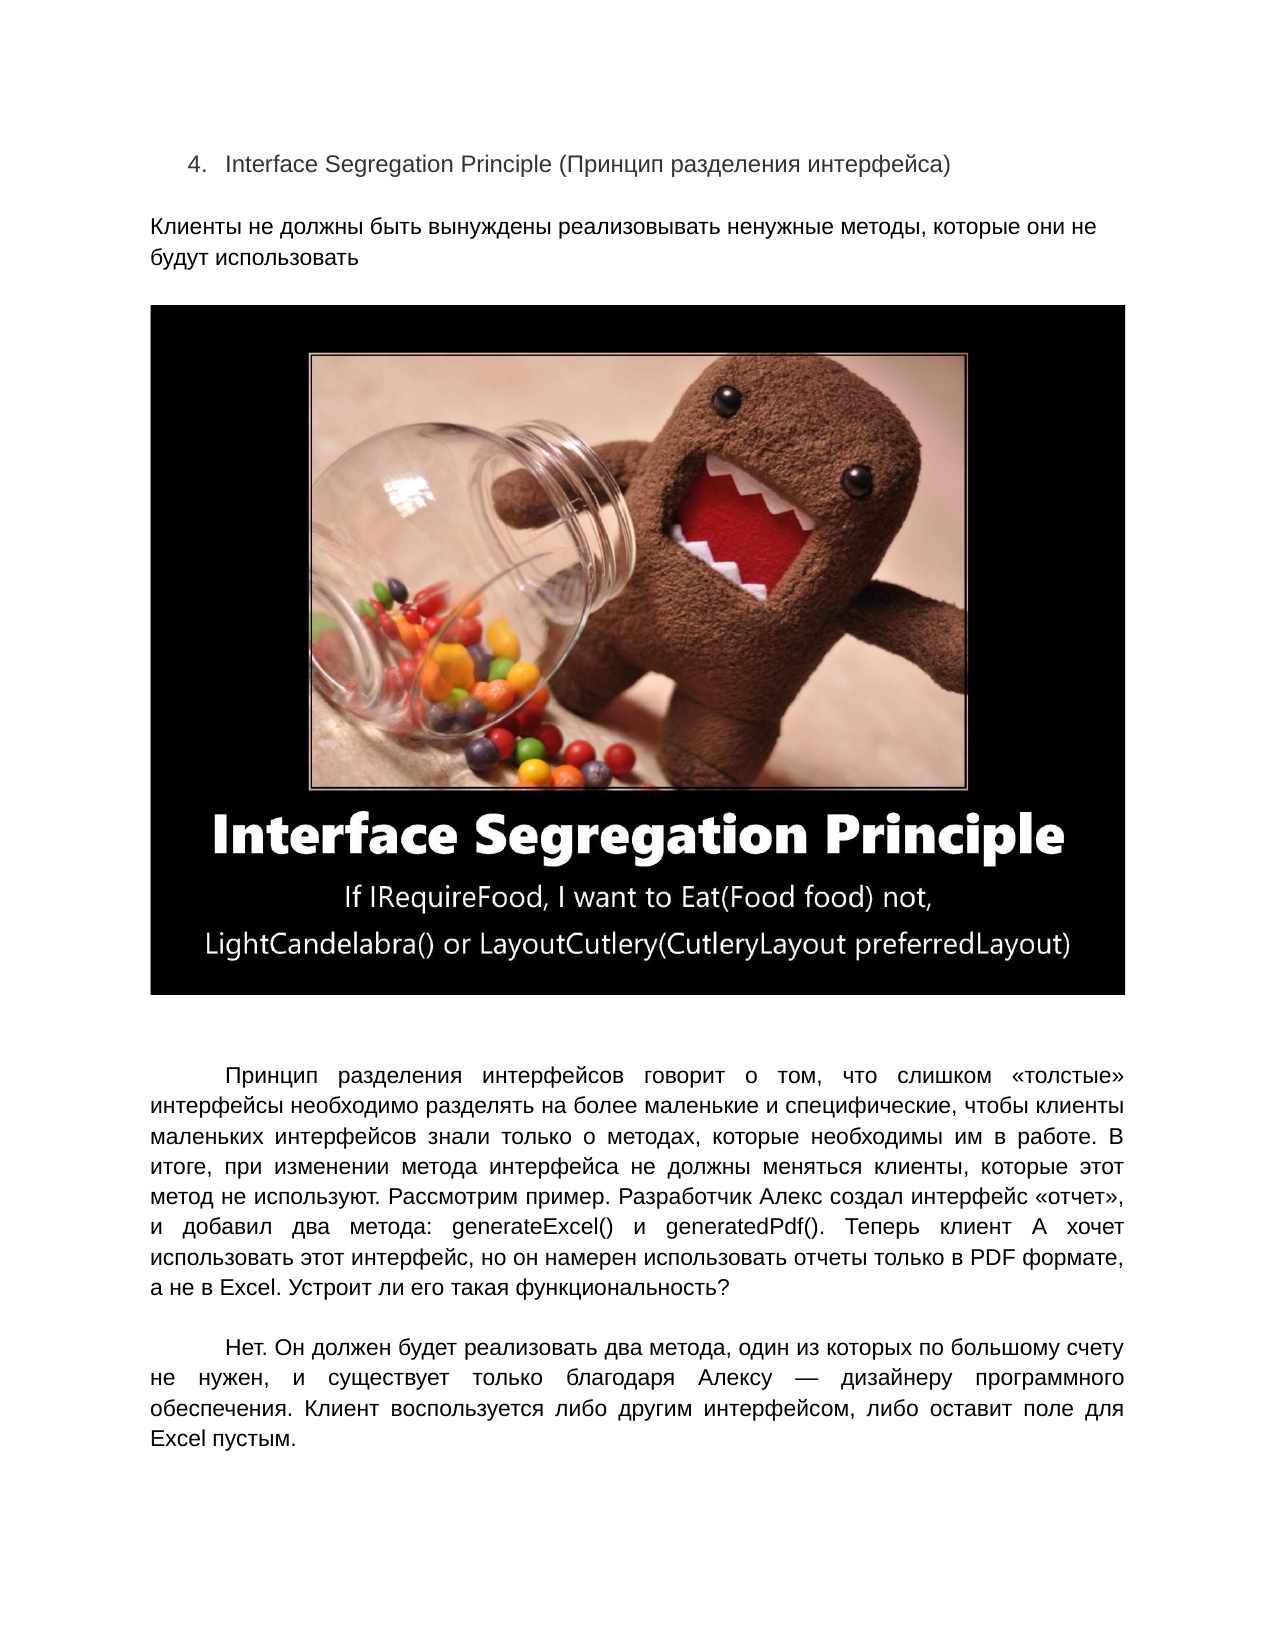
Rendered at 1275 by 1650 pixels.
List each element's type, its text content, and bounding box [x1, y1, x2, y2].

text Принцип разделения интерфейсов говорит о том, что слишком «толстые» интерфейсы необходимо разделять на более маленькие и специфические, чтобы клиенты маленьких интерфейсов знали только о методах, которые необходимы им в работе. В итоге, при изменении метода интерфейса не должны меняться клиенты, которые этот метод не используют. Рассмотрим пример. Разработчик Алекс создал интерфейс «отчет», и добавил два метода: generateExcel() и generatedPdf(). Теперь клиент А хочет использовать этот интерфейс, но он намерен использовать отчеты только в PDF формате, а не в Excel. Устроит ли его такая функциональность? [150, 1062, 1125, 1300]
text Нет. Он должен будет реализовать два метода, один из которых по большому счету не нужен, и существует только благодаря Алексу — дизайнеру программного обеспечения. Клиент воспользуется либо другим интерфейсом, либо оставит поле для Excel пустым. [150, 1334, 1125, 1451]
list Interface Segregation Principle (Принцип разделения интерфейса) [187, 150, 1125, 178]
text Клиенты не должны быть вынуждены реализовывать ненужные методы, которые они не будут использовать [150, 213, 1125, 270]
picture [150, 305, 1125, 995]
